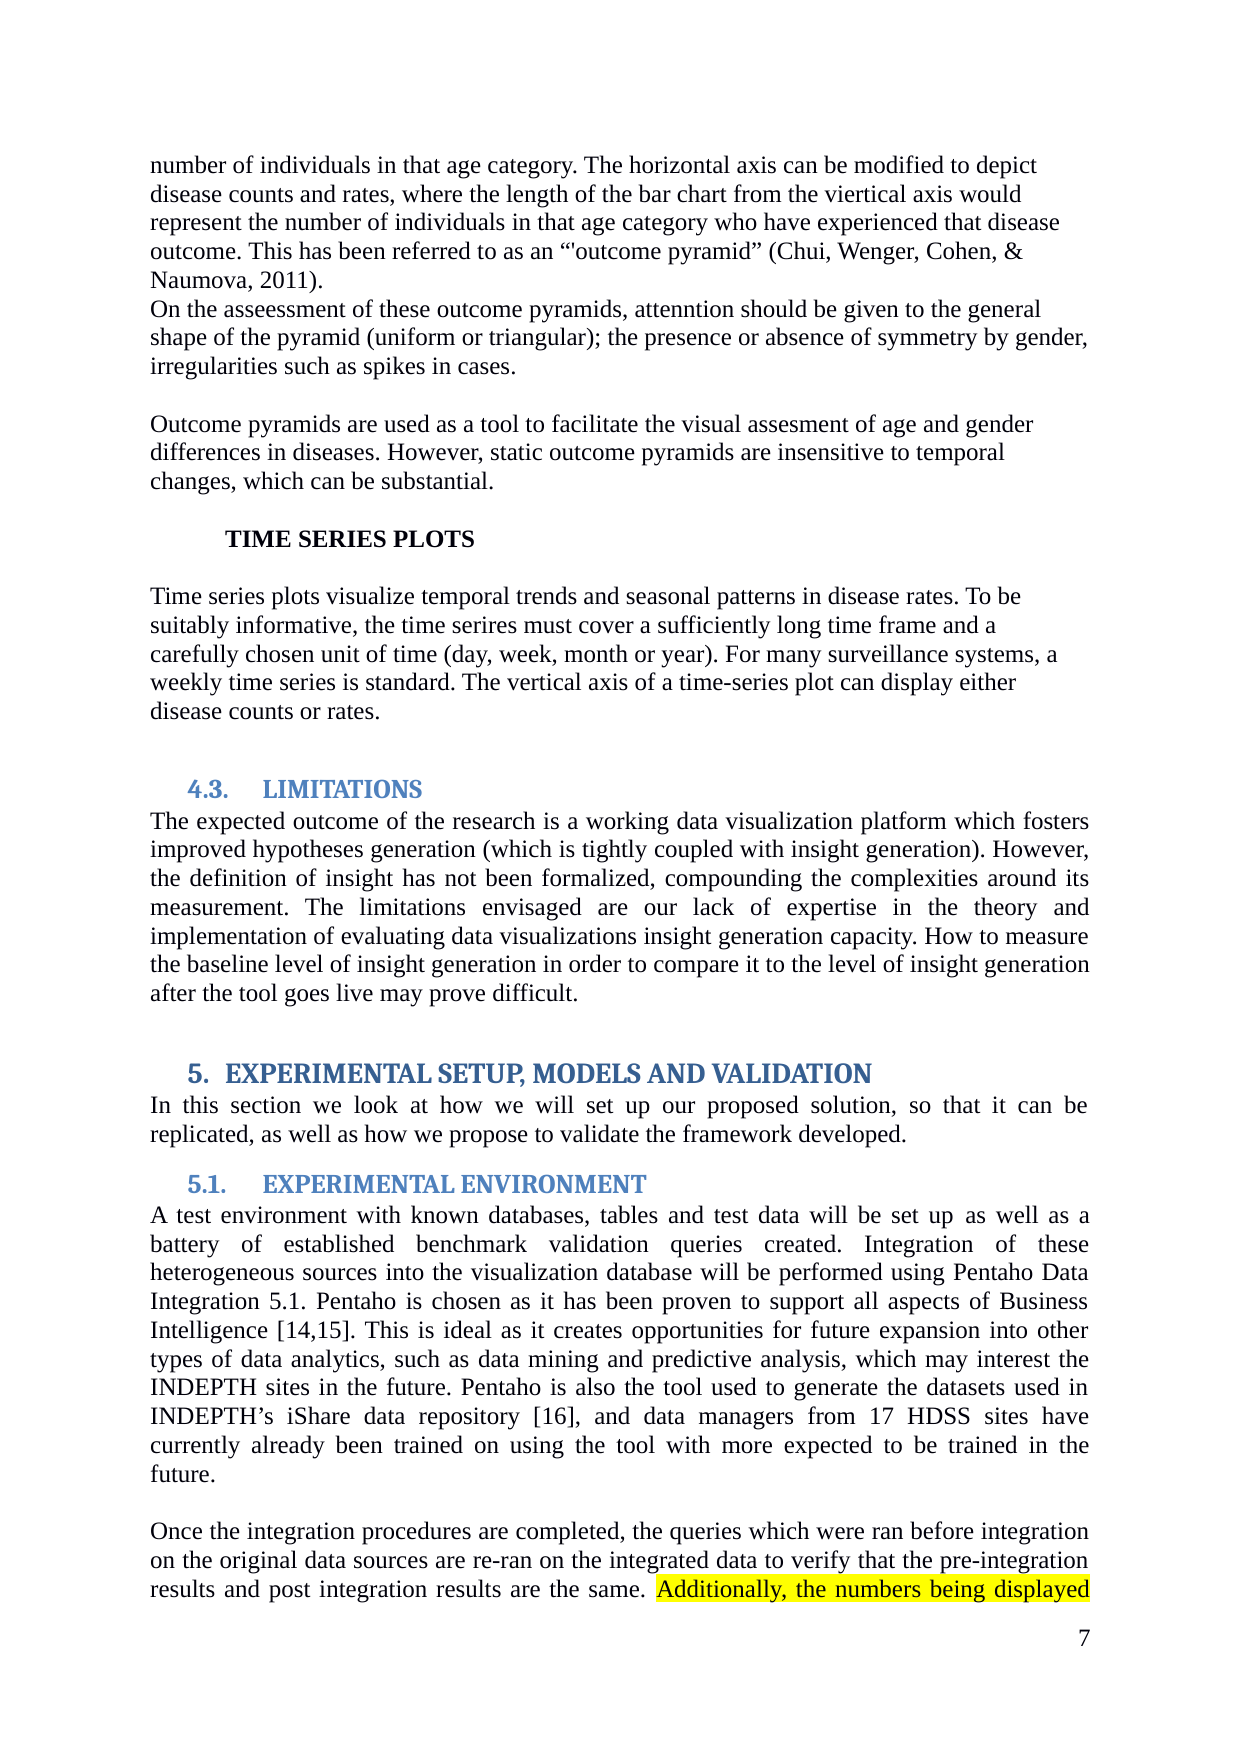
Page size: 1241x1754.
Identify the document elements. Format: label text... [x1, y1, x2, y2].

text TIME SERIES PLOTS [150, 524, 1090, 552]
text Once the integration procedures are completed, the queries which were ran before integration on the original data sources are re-ran on the integrated data to verify that the pre-integration results and post integration results are the same. Additionally, the numbers being displayed [150, 1516, 1090, 1602]
text Time series plots visualize temporal trends and seasonal patterns in disease rates. To be suitably informative, the time serires must cover a sufficiently long time frame and a carefully chosen unit of time (day, week, month or year). For many surveillance systems, a weekly time series is standard. The vertical axis of a time-series plot can display either disease counts or rates. [150, 581, 1090, 725]
text On the asseessment of these outcome pyramids, attenntion should be given to the general shape of the pyramid (uniform or triangular);⁠ the presence or absence of symmetry by gender, irregularities such as spikes in cases. [150, 294, 1090, 380]
text A test environment with known databases, tables and test data will be set up as well as a battery of established benchmark validation queries created. Integration of these heterogeneous sources into the visualization database will be performed using Pentaho Data Integration 5.1. Pentaho is chosen as it has been proven to support all aspects of Business Intelligence [14,15]. This is ideal as it creates opportunities for future expansion into other types of data analytics, such as data mining and predictive analysis, which may interest the INDEPTH sites in the future. Pentaho is also the tool used to generate the datasets used in INDEPTH’s iShare data repository [16], and data managers from 17 HDSS sites have currently already been trained on using the tool with more expected to be trained in the future. [150, 1200, 1090, 1487]
text The expected outcome of the research is a working data visualization platform which fosters improved hypotheses generation (which is tightly coupled with insight generation). However, the definition of insight has not been formalized, compounding the complexities around its measurement. The limitations envisaged are our lack of expertise in the theory and implementation of evaluating data visualizations insight generation capacity. How to measure the baseline level of insight generation in order to compare it to the level of insight generation after the tool goes live may prove difficult. [150, 806, 1090, 1007]
subtitle LIMITATIONS [187, 774, 1090, 806]
text number of individuals in that age category. The horizontal axis can be modified to depict disease counts and rates, where the length of the bar chart from the viertical axis would represent the number of individuals in that age category who have experienced that disease outcome. This has been referred to as an “'outcome pyramid” (Chui, Wenger, Cohen, & Naumova, 2011)⁠. [150, 150, 1090, 294]
subtitle EXPERIMENTAL SETUP, MODELS AND VALIDATION [187, 1057, 1090, 1091]
text In this section we look at how we will set up our proposed solution, so that it can be replicated, as well as how we propose to validate the framework developed. [150, 1091, 1090, 1148]
text Outcome pyramids are used as a tool to facilitate the visual assesment of age and gender differences in diseases. However, static outcome pyramids are insensitive to temporal changes, which can be substantial. [150, 409, 1090, 495]
subtitle EXPERIMENTAL ENVIRONMENT [187, 1169, 1090, 1200]
